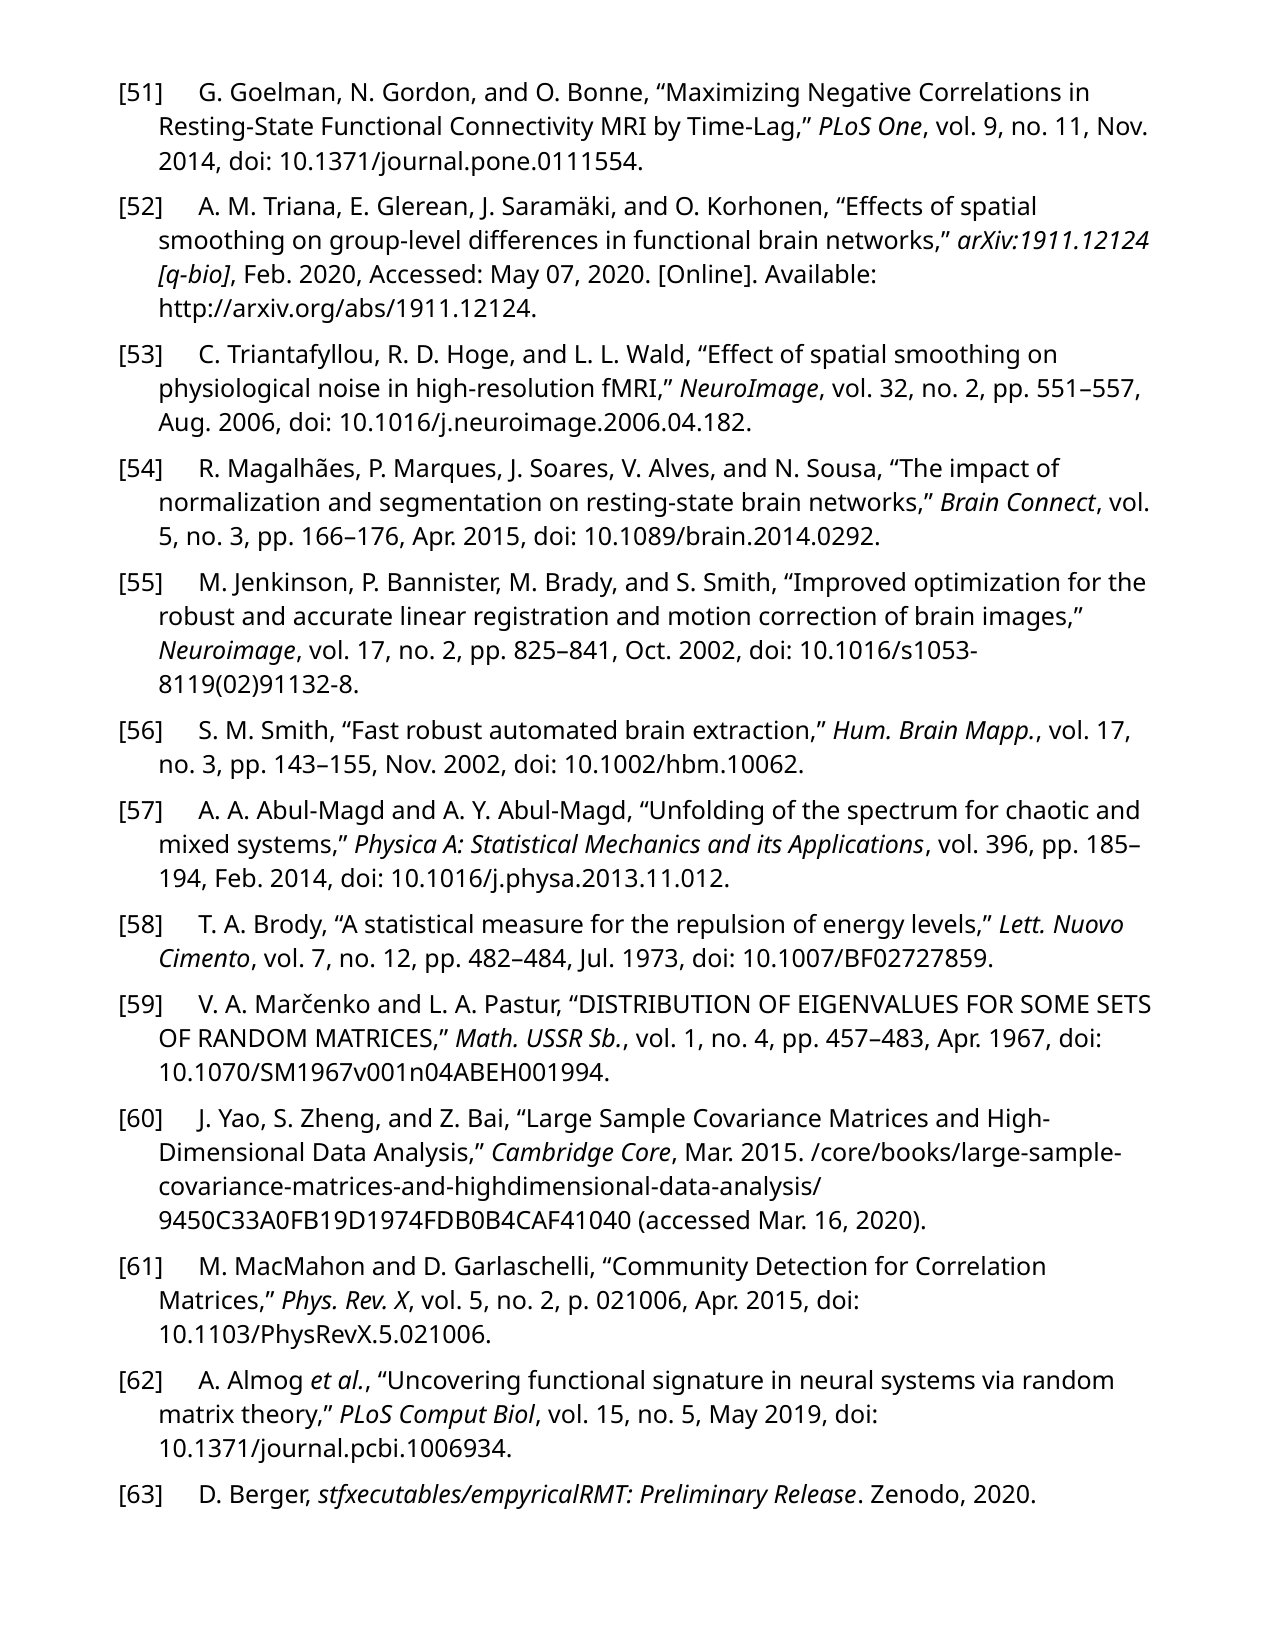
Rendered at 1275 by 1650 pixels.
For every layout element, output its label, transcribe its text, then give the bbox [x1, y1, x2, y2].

text [60] J. Yao, S. Zheng, and Z. Bai, “Large Sample Covariance Matrices and High-Dimensional Data Analysis,” Cambridge Core, Mar. 2015. /core/books/large-sample-covariance-matrices-and-highdimensional-data-analysis/9450C33A0FB19D1974FDB0B4CAF41040 (accessed Mar. 16, 2020). [118, 1101, 1157, 1237]
text [52] A. M. Triana, E. Glerean, J. Saramäki, and O. Korhonen, “Effects of spatial smoothing on group-level differences in functional brain networks,” arXiv:1911.12124 [q-bio], Feb. 2020, Accessed: May 07, 2020. [Online]. Available: http://arxiv.org/abs/1911.12124. [118, 189, 1157, 325]
text [51] G. Goelman, N. Gordon, and O. Bonne, “Maximizing Negative Correlations in Resting-State Functional Connectivity MRI by Time-Lag,” PLoS One, vol. 9, no. 11, Nov. 2014, doi: 10.1371/journal.pone.0111554. [118, 75, 1157, 177]
text [57] A. A. Abul-Magd and A. Y. Abul-Magd, “Unfolding of the spectrum for chaotic and mixed systems,” Physica A: Statistical Mechanics and its Applications, vol. 396, pp. 185–194, Feb. 2014, doi: 10.1016/j.physa.2013.11.012. [118, 793, 1157, 895]
text [56] S. M. Smith, “Fast robust automated brain extraction,” Hum. Brain Mapp., vol. 17, no. 3, pp. 143–155, Nov. 2002, doi: 10.1002/hbm.10062. [118, 713, 1157, 781]
text [58] T. A. Brody, “A statistical measure for the repulsion of energy levels,” Lett. Nuovo Cimento, vol. 7, no. 12, pp. 482–484, Jul. 1973, doi: 10.1007/BF02727859. [118, 907, 1157, 975]
text [63] D. Berger, stfxecutables/empyricalRMT: Preliminary Release. Zenodo, 2020. [118, 1477, 1157, 1511]
text [61] M. MacMahon and D. Garlaschelli, “Community Detection for Correlation Matrices,” Phys. Rev. X, vol. 5, no. 2, p. 021006, Apr. 2015, doi: 10.1103/PhysRevX.5.021006. [118, 1249, 1157, 1351]
text [55] M. Jenkinson, P. Bannister, M. Brady, and S. Smith, “Improved optimization for the robust and accurate linear registration and motion correction of brain images,” Neuroimage, vol. 17, no. 2, pp. 825–841, Oct. 2002, doi: 10.1016/s1053-8119(02)91132-8. [118, 565, 1157, 701]
text [59] V. A. Marčenko and L. A. Pastur, “DISTRIBUTION OF EIGENVALUES FOR SOME SETS OF RANDOM MATRICES,” Math. USSR Sb., vol. 1, no. 4, pp. 457–483, Apr. 1967, doi: 10.1070/SM1967v001n04ABEH001994. [118, 987, 1157, 1089]
text [62] A. Almog et al., “Uncovering functional signature in neural systems via random matrix theory,” PLoS Comput Biol, vol. 15, no. 5, May 2019, doi: 10.1371/journal.pcbi.1006934. [118, 1363, 1157, 1465]
text [53] C. Triantafyllou, R. D. Hoge, and L. L. Wald, “Effect of spatial smoothing on physiological noise in high-resolution fMRI,” NeuroImage, vol. 32, no. 2, pp. 551–557, Aug. 2006, doi: 10.1016/j.neuroimage.2006.04.182. [118, 337, 1157, 439]
text [54] R. Magalhães, P. Marques, J. Soares, V. Alves, and N. Sousa, “The impact of normalization and segmentation on resting-state brain networks,” Brain Connect, vol. 5, no. 3, pp. 166–176, Apr. 2015, doi: 10.1089/brain.2014.0292. [118, 451, 1157, 553]
